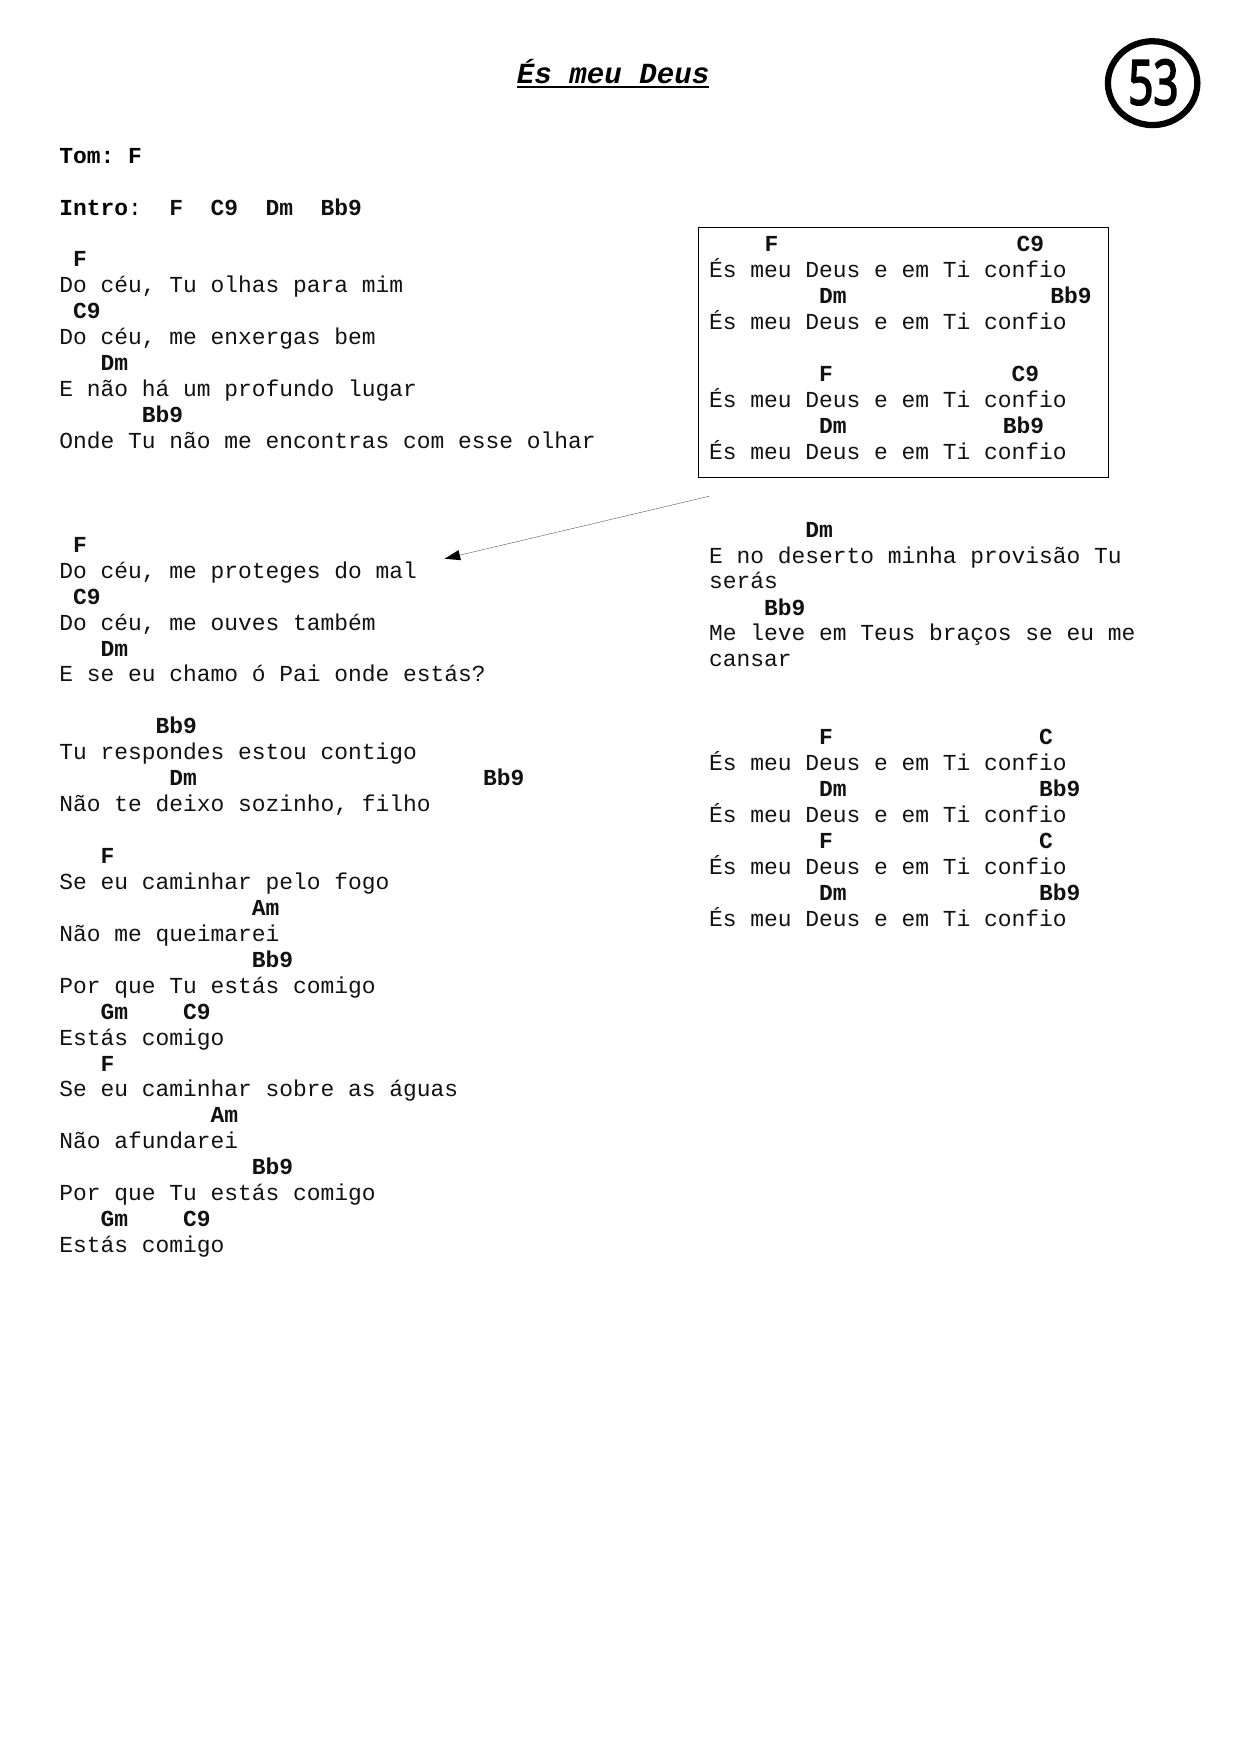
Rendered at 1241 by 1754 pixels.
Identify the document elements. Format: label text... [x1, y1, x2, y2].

text F [699, 248, 1108, 274]
text F [461, 533, 1167, 559]
text Dm [59, 637, 1167, 663]
text E não há um profundo lugar [59, 377, 698, 403]
text F [754, 552, 760, 559]
text [1109, 403, 1167, 429]
text Am [59, 1104, 1167, 1130]
text Do céu, me ouves também [59, 611, 1167, 637]
text Am [59, 896, 1167, 922]
text Dm [699, 352, 1108, 377]
text F [1070, 552, 1076, 559]
text Onde Tu não me encontras com esse olhar [59, 429, 698, 455]
text [1109, 326, 1167, 352]
text F [59, 844, 1167, 870]
text Do céu, Tu olhas para mim [699, 274, 1108, 300]
text [1109, 248, 1167, 274]
text Tom: F [59, 144, 1167, 170]
text E não há um profundo lugar [1109, 377, 1167, 403]
text [1112, 59, 1146, 92]
text Estás comigo [59, 1233, 1167, 1259]
text Por que Tu estás comigo [59, 974, 1167, 1000]
text Do céu, Tu olhas para mim [1109, 274, 1167, 300]
text Dm [1109, 352, 1167, 377]
text Bb9 [59, 403, 698, 429]
text C9 [1056, 318, 1062, 326]
text Do céu, me proteges do mal [59, 559, 1167, 585]
text C9 [699, 300, 1108, 326]
text Se eu caminhar pelo fogo [59, 870, 1167, 896]
text F [1001, 552, 1007, 559]
text F [59, 533, 548, 559]
text F [59, 248, 698, 274]
text És meu Deus [59, 59, 1111, 92]
text E se eu chamo ó Pai onde estás? [59, 663, 1167, 689]
text Intro: F C9 Dm Bb9 [59, 196, 1167, 222]
text C9 [809, 316, 815, 326]
text Do céu, me enxergas bem [59, 326, 698, 352]
text Tu respondes estou contigo [59, 741, 1167, 767]
text Não afundarei [59, 1130, 1167, 1156]
text F [974, 552, 980, 559]
text Estás comigo [59, 1026, 1167, 1052]
text C9 [1109, 300, 1167, 326]
text F [919, 552, 925, 559]
text Bb9 [59, 1156, 1167, 1182]
text C9 [1001, 318, 1007, 326]
text Se eu caminhar sobre as águas [59, 1078, 1167, 1104]
text F [740, 552, 746, 559]
text Bb9 [59, 715, 1167, 741]
text C9 [59, 300, 698, 326]
text Dm [59, 352, 698, 377]
text Bb9 [59, 948, 1167, 974]
text Onde Tu não me encontras com esse olhar [1109, 429, 1167, 455]
text C9 [1015, 318, 1021, 326]
text Bb9 [699, 403, 1108, 429]
text Gm C9 [59, 1000, 1167, 1026]
text Não me queimarei [59, 922, 1167, 948]
text Do céu, Tu olhas para mim [59, 274, 698, 300]
text Gm C9 [59, 1207, 1167, 1233]
text Onde Tu não me encontras com esse olhar [699, 429, 1108, 455]
text E não há um profundo lugar [699, 377, 1108, 403]
text F [864, 552, 870, 559]
text C9 [59, 585, 1167, 611]
text Não te deixo sozinho, filho [59, 792, 1167, 818]
text F [933, 552, 939, 559]
text Por que Tu estás comigo [59, 1182, 1167, 1207]
text [1137, 59, 1167, 92]
text Dm Bb9 [59, 767, 1167, 792]
text F [781, 552, 787, 559]
text [699, 326, 1108, 352]
text F [59, 1052, 1167, 1078]
